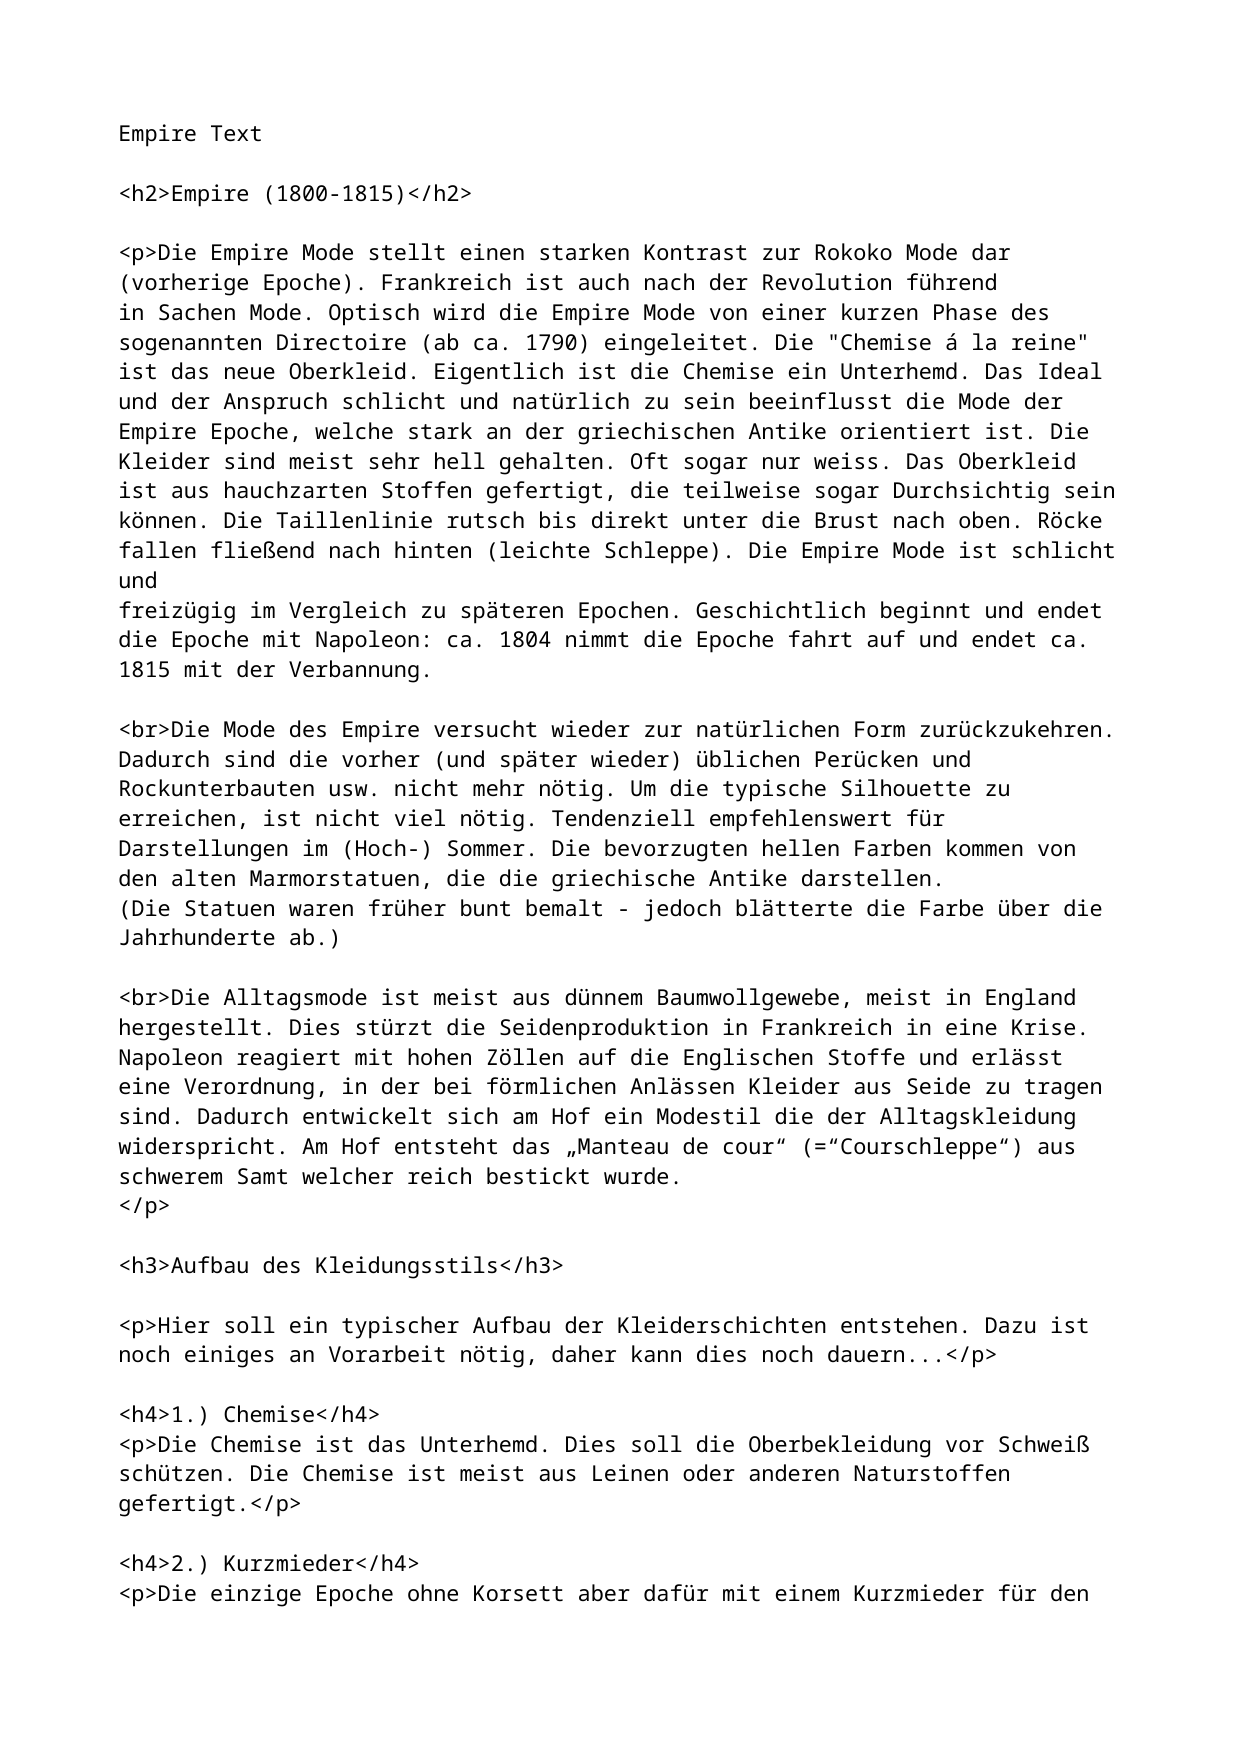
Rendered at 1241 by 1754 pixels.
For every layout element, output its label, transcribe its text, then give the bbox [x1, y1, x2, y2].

text <br>Die Alltagsmode ist meist aus dünnem Baumwollgewebe, meist in England hergestellt. Dies stürzt die Seidenproduktion in Frankreich in eine Krise. Napoleon reagiert mit hohen Zöllen auf die Englischen Stoffe und erlässt eine Verordnung, in der bei förmlichen Anlässen Kleider aus Seide zu tragen sind. Dadurch entwickelt sich am Hof ein Modestil die der Alltagskleidung widerspricht. Am Hof entsteht das „Manteau de cour“ (=“Courschleppe“) aus schwerem Samt welcher reich bestickt wurde. [118, 982, 1122, 1191]
text <br>Die Mode des Empire versucht wieder zur natürlichen Form zurückzukehren. Dadurch sind die vorher (und später wieder) üblichen Perücken und Rockunterbauten usw. nicht mehr nötig. Um die typische Silhouette zu erreichen, ist nicht viel nötig. Tendenziell empfehlenswert für Darstellungen im (Hoch-) Sommer. Die bevorzugten hellen Farben kommen von den alten Marmorstatuen, die die griechische Antike darstellen. [118, 714, 1122, 893]
text <p>Hier soll ein typischer Aufbau der Kleiderschichten entstehen. Dazu ist noch einiges an Vorarbeit nötig, daher kann dies noch dauern...</p> [118, 1309, 1122, 1369]
text <h4>2.) Kurzmieder</h4> [118, 1548, 1122, 1577]
text <p>Die einzige Epoche ohne Korsett aber dafür mit einem Kurzmieder für den [118, 1577, 1122, 1607]
text (Die Statuen waren früher bunt bemalt - jedoch blätterte die Farbe über die Jahrhunderte ab.) [118, 893, 1122, 952]
text <p>Die Chemise ist das Unterhemd. Dies soll die Oberbekleidung vor Schweiß schützen. Die Chemise ist meist aus Leinen oder anderen Naturstoffen [118, 1429, 1122, 1488]
text freizügig im Vergleich zu späteren Epochen. Geschichtlich beginnt und endet die Epoche mit Napoleon: ca. 1804 nimmt die Epoche fahrt auf und endet ca. 1815 mit der Verbannung. [118, 595, 1122, 684]
text <h4>1.) Chemise</h4> [118, 1399, 1122, 1429]
text <h3>Aufbau des Kleidungsstils</h3> [118, 1250, 1122, 1280]
text </p> [118, 1191, 1122, 1220]
text in Sachen Mode. Optisch wird die Empire Mode von einer kurzen Phase des sogenannten Directoire (ab ca. 1790) eingeleitet. Die "Chemise á la reine" ist das neue Oberkleid. Eigentlich ist die Chemise ein Unterhemd. Das Ideal und der Anspruch schlicht und natürlich zu sein beeinflusst die Mode der Empire Epoche, welche stark an der griechischen Antike orientiert ist. Die Kleider sind meist sehr hell gehalten. Oft sogar nur weiss. Das Oberkleid ist aus hauchzarten Stoffen gefertigt, die teilweise sogar Durchsichtig sein können. Die Taillenlinie rutsch bis direkt unter die Brust nach oben. Röcke fallen fließend nach hinten (leichte Schleppe). Die Empire Mode ist schlicht und [118, 297, 1122, 595]
text gefertigt.</p> [118, 1488, 1122, 1518]
text <p>Die Empire Mode stellt einen starken Kontrast zur Rokoko Mode dar (vorherige Epoche). Frankreich ist auch nach der Revolution führend [118, 237, 1122, 297]
text <h2>Empire (1800-1815)</h2> [118, 178, 1122, 207]
text Empire Text [118, 118, 1122, 148]
